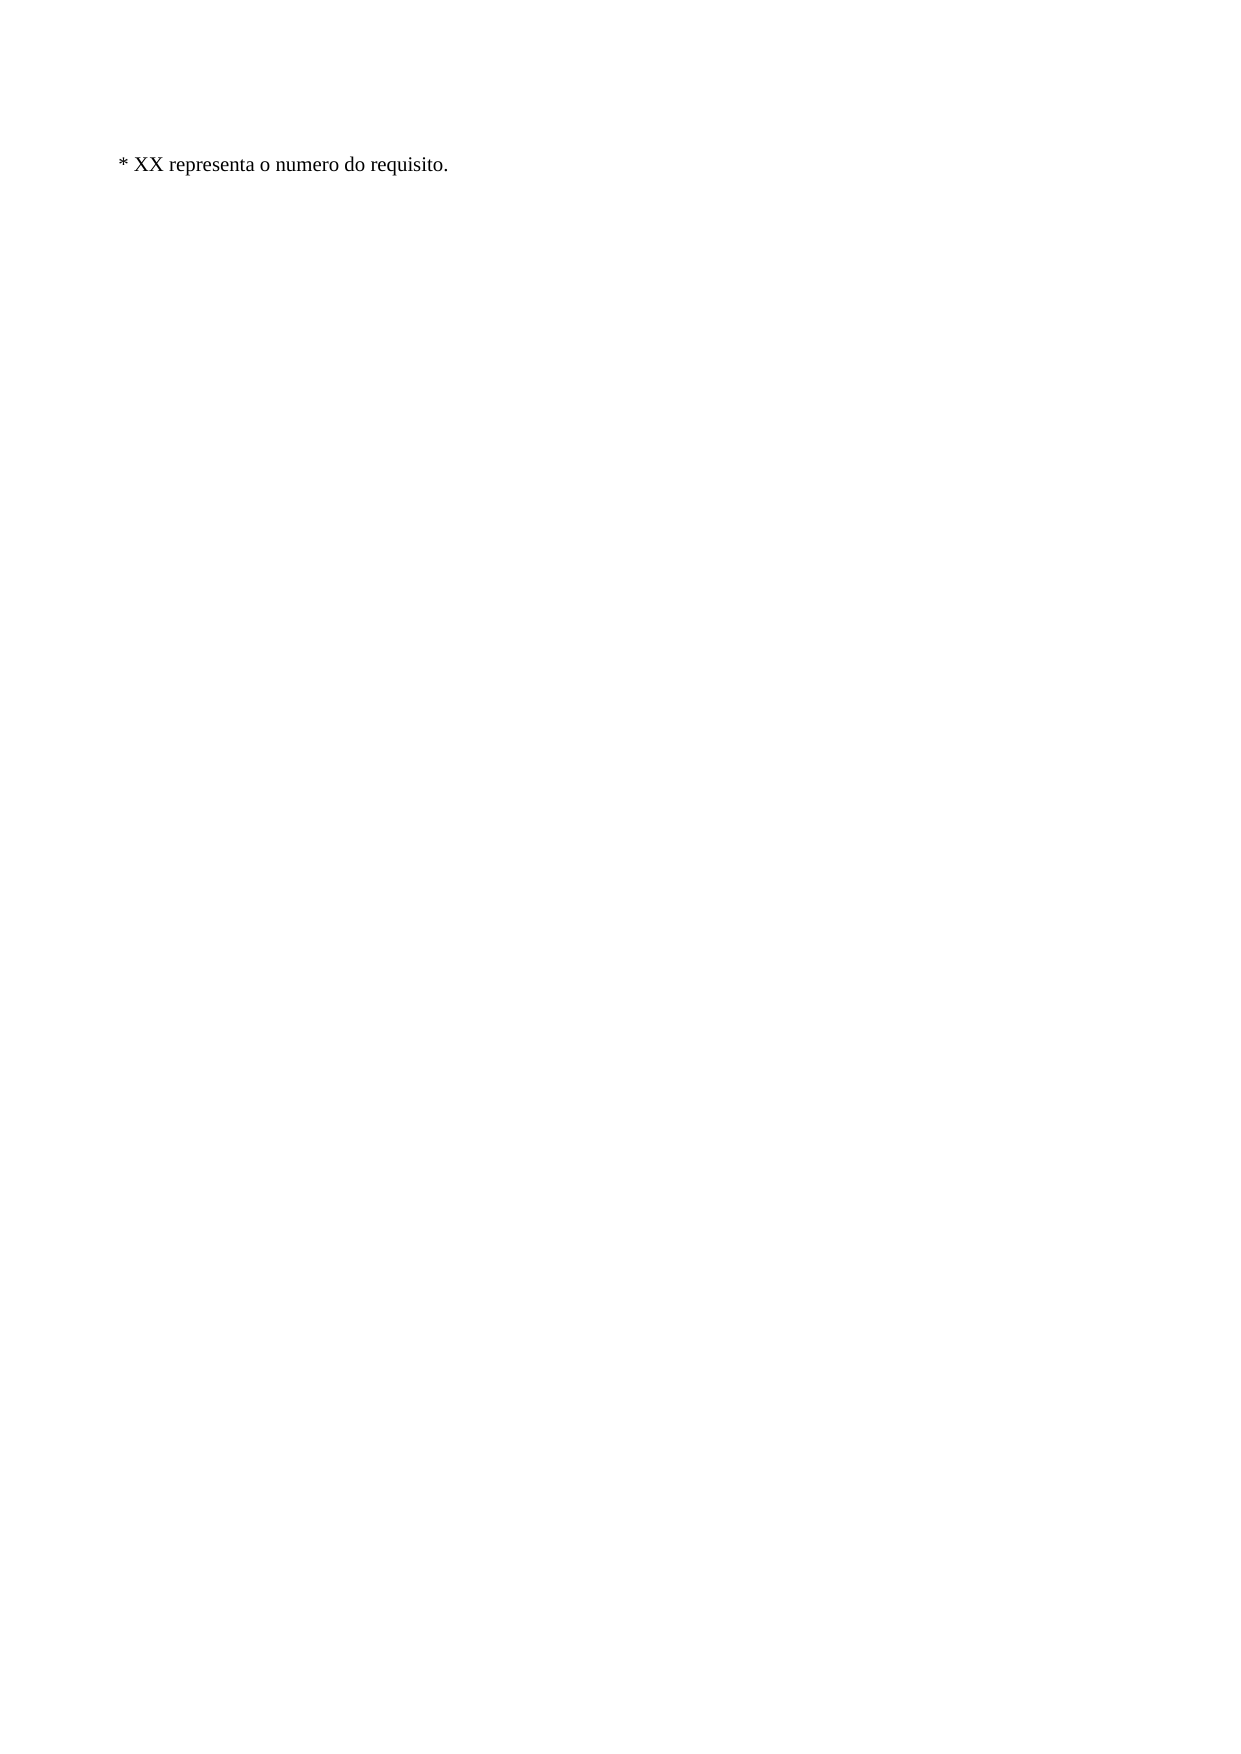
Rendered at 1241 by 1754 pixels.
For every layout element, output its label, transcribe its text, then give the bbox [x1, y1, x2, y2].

text * XX representa o numero do requisito. [118, 152, 1122, 176]
